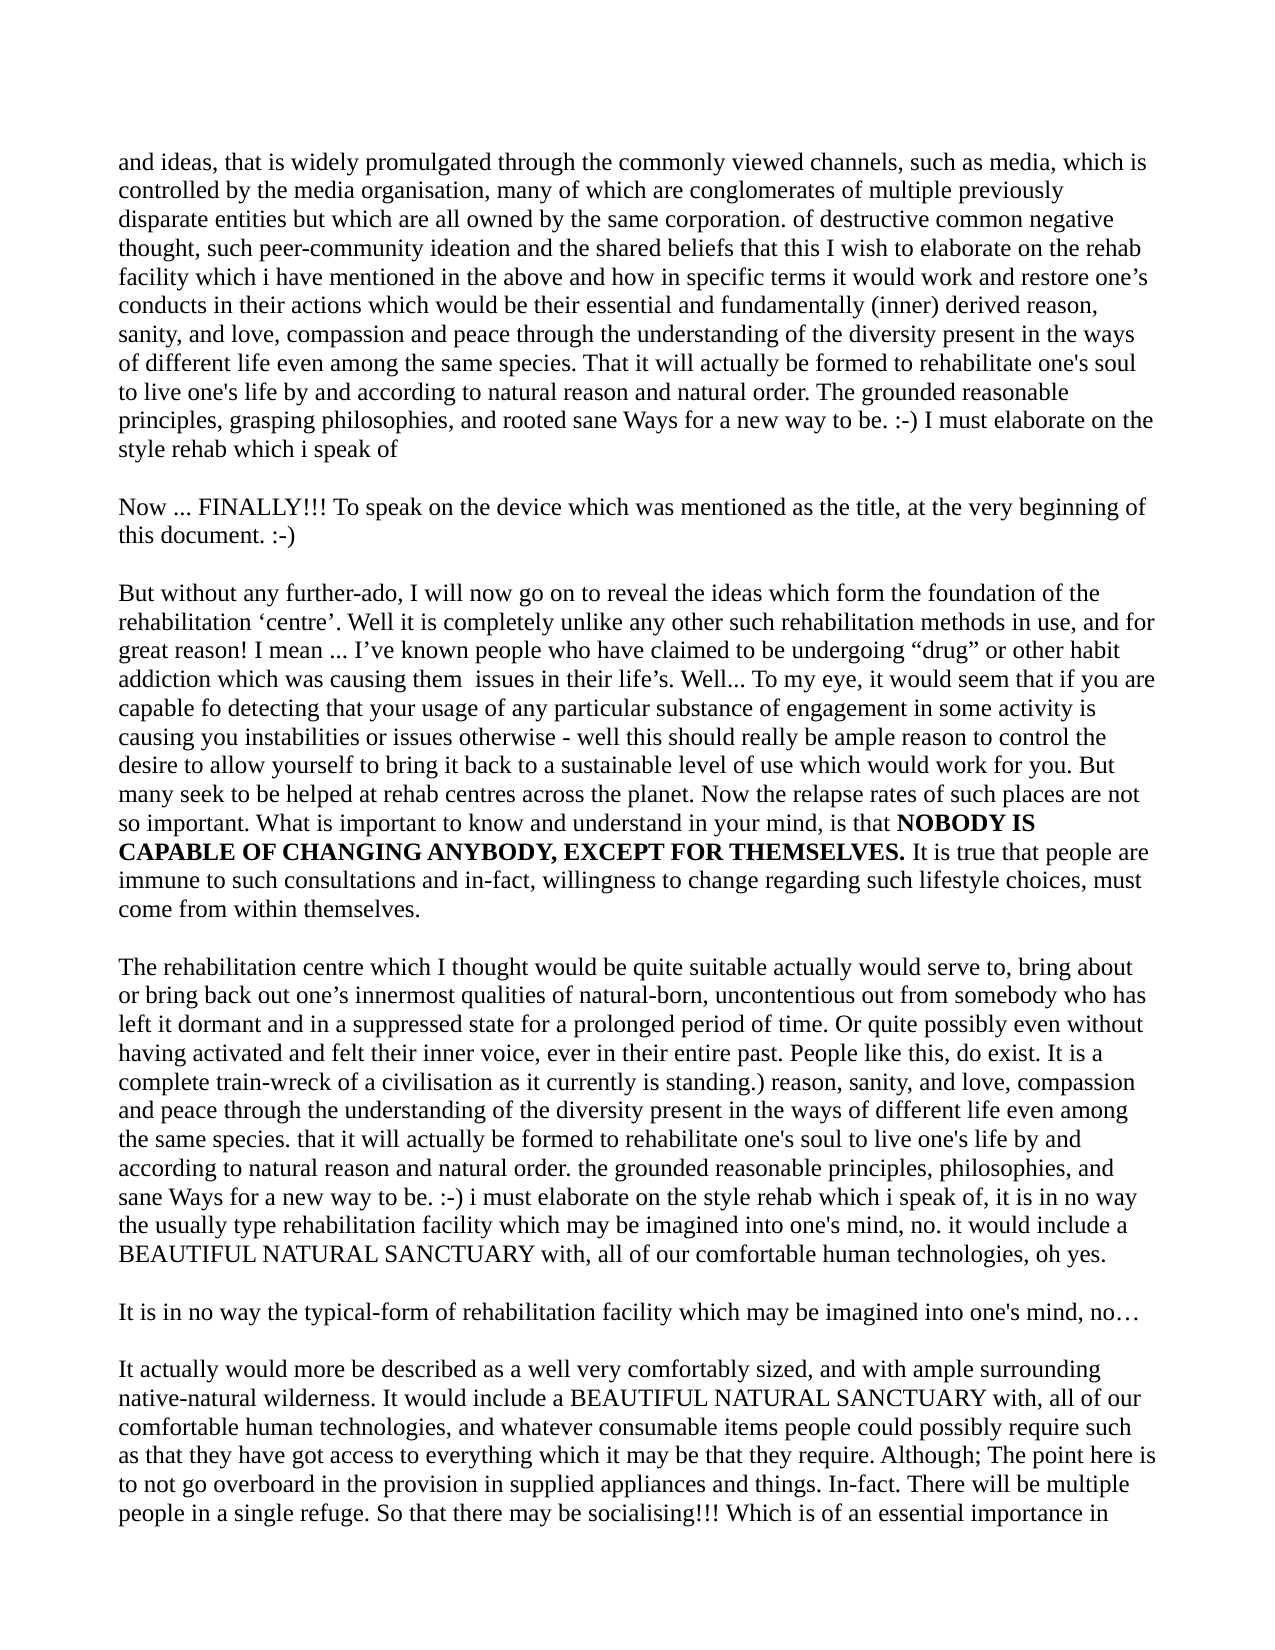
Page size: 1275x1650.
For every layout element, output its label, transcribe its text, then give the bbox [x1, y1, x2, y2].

text But without any further-ado, I will now go on to reveal the ideas which form the foundation of the rehabilitation ‘centre’. Well it is completely unlike any other such rehabilitation methods in use, and for great reason! I mean ... I’ve known people who have claimed to be undergoing “drug” or other habit addiction which was causing them issues in their life’s. Well... To my eye, it would seem that if you are capable fo detecting that your usage of any particular substance of engagement in some activity is causing you instabilities or issues otherwise - well this should really be ample reason to control the desire to allow yourself to bring it back to a sustainable level of use which would work for you. But many seek to be helped at rehab centres across the planet. Now the relapse rates of such places are not so important. What is important to know and understand in your mind, is that NOBODY IS CAPABLE OF CHANGING ANYBODY, EXCEPT FOR THEMSELVES. It is true that people are immune to such consultations and in-fact, willingness to change regarding such lifestyle choices, must come from within themselves. [118, 578, 1157, 923]
text Now ... FINALLY!!! To speak on the device which was mentioned as the title, at the very beginning of this document. :-) [118, 492, 1157, 549]
text It actually would more be described as a well very comfortably sized, and with ample surrounding native-natural wilderness. It would include a BEAUTIFUL NATURAL SANCTUARY with, all of our comfortable human technologies, and whatever consumable items people could possibly require such as that they have got access to everything which it may be that they require. Although; The point here is to not go overboard in the provision in supplied appliances and things. In-fact. There will be multiple people in a single refuge. So that there may be socialising!!! Which is of an essential importance in [118, 1354, 1157, 1527]
text The rehabilitation centre which I thought would be quite suitable actually would serve to, bring about or bring back out one’s innermost qualities of natural-born, uncontentious out from somebody who has left it dormant and in a suppressed state for a prolonged period of time. Or quite possibly even without having activated and felt their inner voice, ever in their entire past. People like this, do exist. It is a complete train-wreck of a civilisation as it currently is standing.) reason, sanity, and love, compassion and peace through the understanding of the diversity present in the ways of different life even among the same species. that it will actually be formed to rehabilitate one's soul to live one's life by and according to natural reason and natural order. the grounded reasonable principles, philosophies, and sane Ways for a new way to be. :-) i must elaborate on the style rehab which i speak of, it is in no way the usually type rehabilitation facility which may be imagined into one's mind, no. it would include a BEAUTIFUL NATURAL SANCTUARY with, all of our comfortable human technologies, oh yes. [118, 952, 1157, 1268]
text It is in no way the typical-form of rehabilitation facility which may be imagined into one's mind, no… [118, 1297, 1157, 1326]
text and ideas, that is widely promulgated through the commonly viewed channels, such as media, which is controlled by the media organisation, many of which are conglomerates of multiple previously disparate entities but which are all owned by the same corporation. of destructive common negative thought, such peer-community ideation and the shared beliefs that this I wish to elaborate on the rehab facility which i have mentioned in the above and how in specific terms it would work and restore one’s conducts in their actions which would be their essential and fundamentally (inner) derived reason, sanity, and love, compassion and peace through the understanding of the diversity present in the ways of different life even among the same species. That it will actually be formed to rehabilitate one's soul to live one's life by and according to natural reason and natural order. The grounded reasonable principles, grasping philosophies, and rooted sane Ways for a new way to be. :-) I must elaborate on the style rehab which i speak of [118, 147, 1157, 463]
